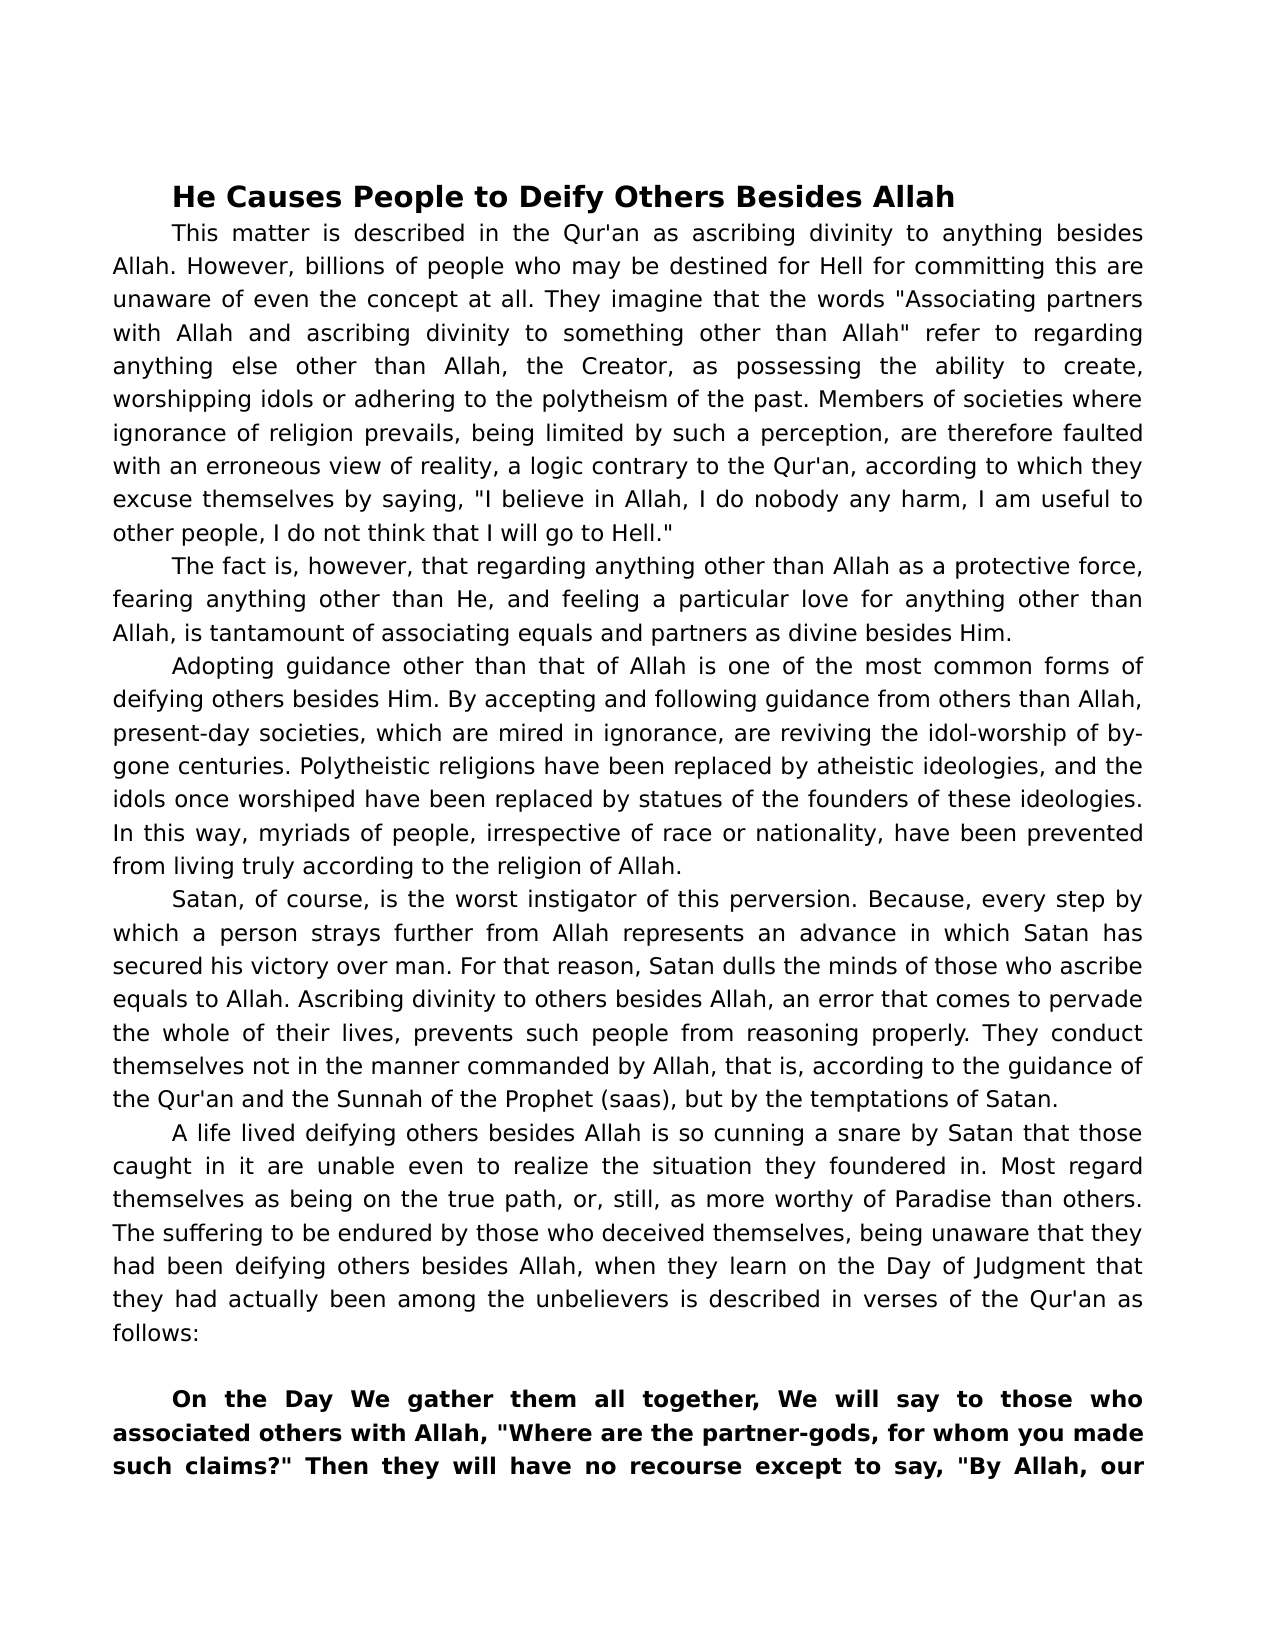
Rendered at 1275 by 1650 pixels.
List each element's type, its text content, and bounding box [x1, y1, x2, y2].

text Satan, of course, is the worst instigator of this perversion. Because, every step by which a person strays further from Allah represents an advance in which Satan has secured his victory over man. For that reason, Satan dulls the minds of those who ascribe equals to Allah. Ascribing divinity to others besides Allah, an error that comes to pervade the whole of their lives, prevents such people from reasoning properly. They conduct themselves not in the manner commanded by Allah, that is, according to the guidance of the Qur'an and the Sunnah of the Prophet (saas), but by the temptations of Satan. [112, 881, 1145, 1114]
text On the Day We gather them all together, We will say to those who associated others with Allah, "Where are the partner-gods, for whom you made such claims?" Then they will have no recourse except to say, "By Allah, our [112, 1381, 1145, 1481]
text The fact is, however, that regarding anything other than Allah as a protective force, fearing anything other than He, and feeling a particular love for anything other than Allah, is tantamount of associating equals and partners as divine besides Him. [112, 548, 1145, 648]
text Adopting guidance other than that of Allah is one of the most common forms of deifying others besides Him. By accepting and following guidance from others than Allah, present-day societies, which are mired in ignorance, are reviving the idol-worship of by-gone centuries. Polytheistic religions have been replaced by atheistic ideologies, and the idols once worshiped have been replaced by statues of the founders of these ideologies. In this way, myriads of people, irrespective of race or nationality, have been prevented from living truly according to the religion of Allah. [112, 648, 1145, 881]
text A life lived deifying others besides Allah is so cunning a snare by Satan that those caught in it are unable even to realize the situation they foundered in. Most regard themselves as being on the true path, or, still, as more worthy of Paradise than others. The suffering to be endured by those who deceived themselves, being unaware that they had been deifying others besides Allah, when they learn on the Day of Judgment that they had actually been among the unbelievers is described in verses of the Qur'an as follows: [112, 1114, 1145, 1348]
text He Causes People to Deify Others Besides Allah [112, 181, 1145, 214]
text This matter is described in the Qur'an as ascribing divinity to anything besides Allah. However, billions of people who may be destined for Hell for committing this are unaware of even the concept at all. They imagine that the words "Associating partners with Allah and ascribing divinity to something other than Allah" refer to regarding anything else other than Allah, the Creator, as possessing the ability to create, worshipping idols or adhering to the polytheism of the past. Members of societies where ignorance of religion prevails, being limited by such a perception, are therefore faulted with an erroneous view of reality, a logic contrary to the Qur'an, according to which they excuse themselves by saying, "I believe in Allah, I do nobody any harm, I am useful to other people, I do not think that I will go to Hell." [112, 214, 1145, 548]
